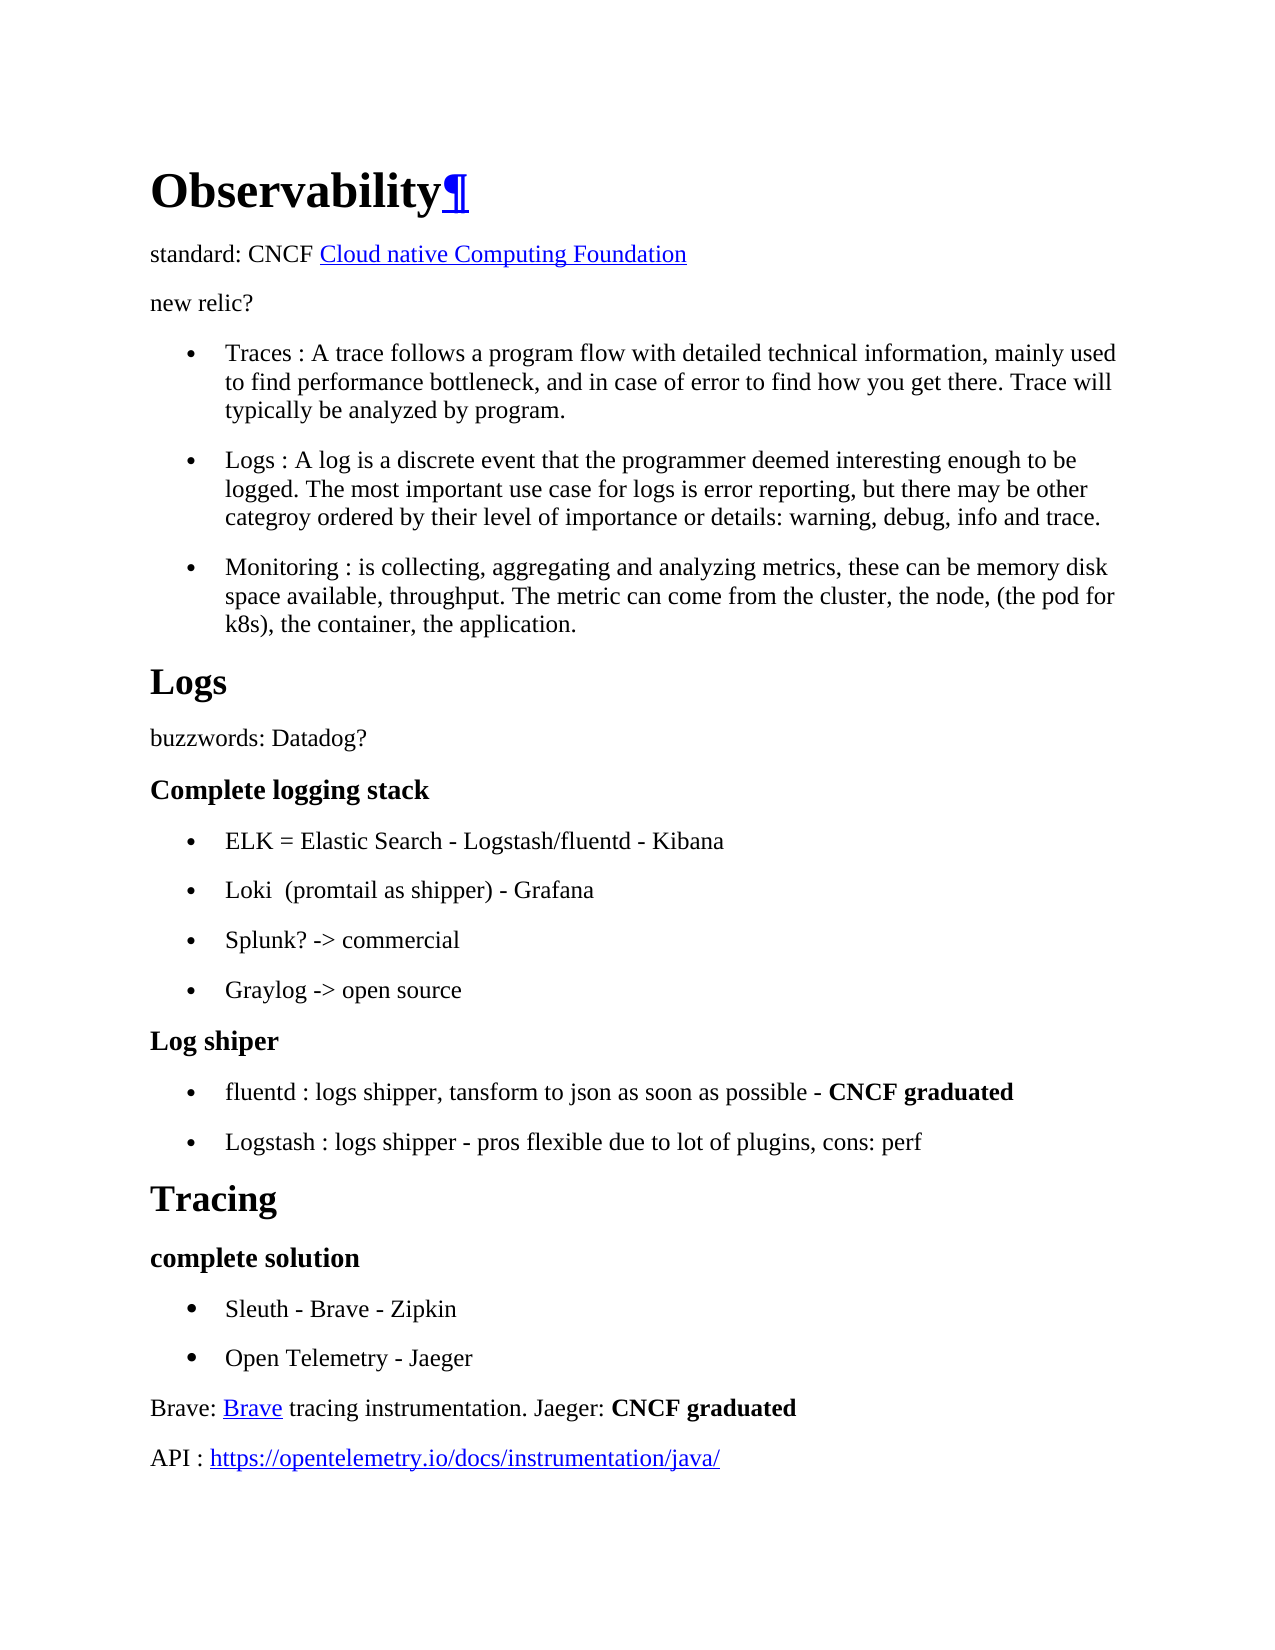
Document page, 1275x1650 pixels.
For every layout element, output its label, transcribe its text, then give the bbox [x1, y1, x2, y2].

text new relic? [150, 288, 1125, 317]
list Graylog -> open source [187, 975, 1125, 1003]
subtitle Observability¶ [150, 160, 1125, 218]
list fluentd : logs shipper, tansform to json as soon as possible - CNCF graduated [187, 1077, 1125, 1106]
text standard: CNCF Cloud native Computing Foundation [150, 239, 1125, 267]
subtitle complete solution [150, 1241, 1125, 1273]
text buzzwords: Datadog? [150, 723, 1125, 752]
subtitle Tracing [150, 1177, 1125, 1220]
subtitle Complete logging stack [150, 773, 1125, 805]
list Open Telemetry - Jaeger [187, 1343, 1125, 1372]
subtitle Logs [150, 659, 1125, 702]
list Logstash : logs shipper - pros flexible due to lot of plugins, cons: perf [187, 1127, 1125, 1156]
text Brave: Brave tracing instrumentation. Jaeger: CNCF graduated [150, 1393, 1125, 1422]
list Logs : A log is a discrete event that the programmer deemed interesting enough to be logged. The most important use case for logs is error reporting, but there may be other categroy ordered by their level of importance or details: warning, debug, info and trace. [187, 445, 1125, 531]
subtitle Log shiper [150, 1024, 1125, 1057]
list ELK = Elastic Search - Logstash/fluentd - Kibana [187, 826, 1125, 855]
list Sleuth - Brave - Zipkin [187, 1294, 1125, 1323]
list Splunk? -> commercial [187, 925, 1125, 954]
text API : https://opentelemetry.io/docs/instrumentation/java/ [150, 1443, 1125, 1471]
list Monitoring : is collecting, aggregating and analyzing metrics, these can be memory disk space available, throughput. The metric can come from the cluster, the node, (the pod for k8s), the container, the application. [187, 552, 1125, 638]
list Traces : A trace follows a program flow with detailed technical information, mainly used to find performance bottleneck, and in case of error to find how you get there. Trace will typically be analyzed by program. [187, 338, 1125, 424]
list Loki (promtail as shipper) - Grafana [187, 876, 1125, 904]
